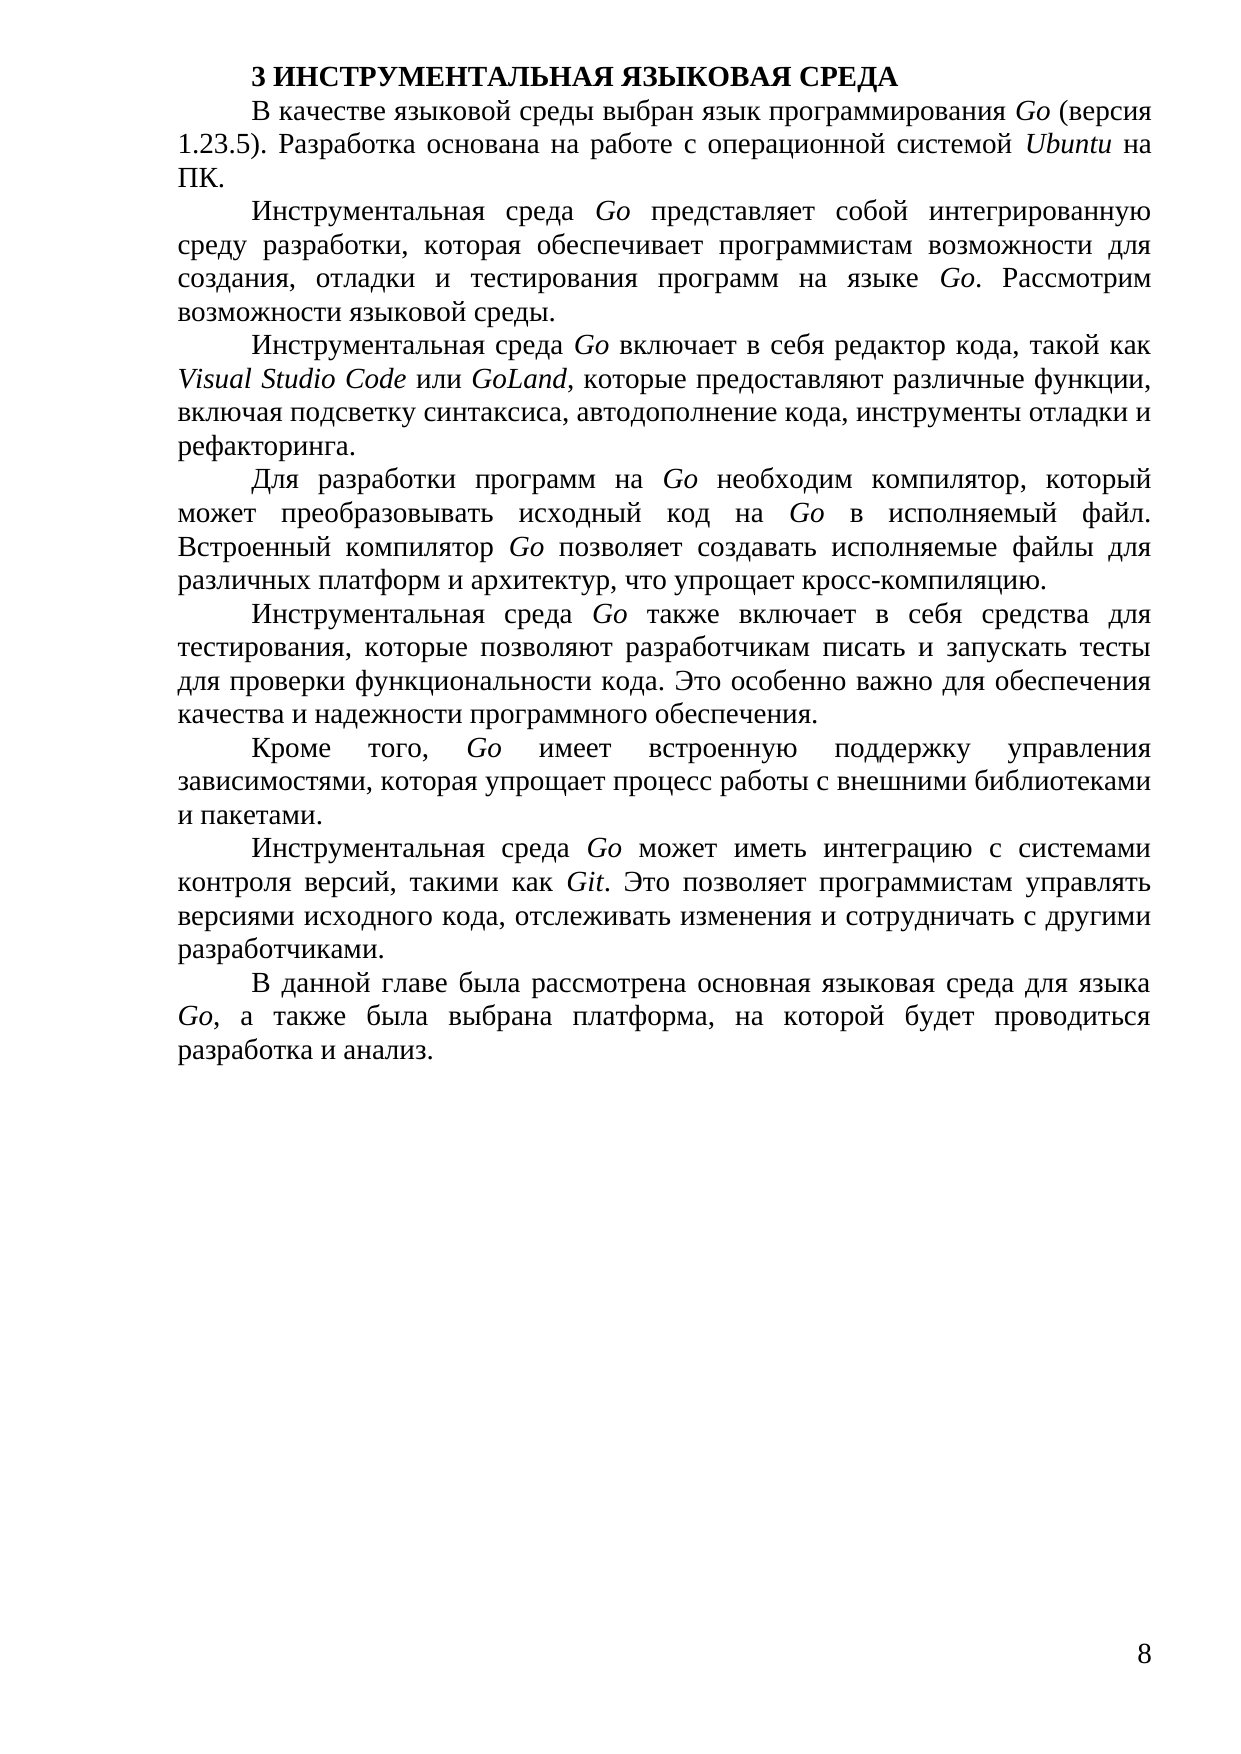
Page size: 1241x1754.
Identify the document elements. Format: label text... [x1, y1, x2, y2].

text Для разработки программ на Go необходим компилятор, который может преобразовывать исходный код на Go в исполняемый файл. Встроенный компилятор Go позволяет создавать исполняемые файлы для различных платформ и архитектур, что упрощает кросс-компиляцию. [177, 462, 1152, 596]
text Кроме того, Go имеет встроенную поддержку управления зависимостями, которая упрощает процесс работы с внешними библиотеками и пакетами. [177, 730, 1152, 831]
text В данной главе была рассмотрена основная языковая среда для языка Go, а также была выбрана платформа, на которой будет проводиться разработка и анализ. [177, 965, 1152, 1065]
subtitle 3 ИНСТРУМЕНТАЛЬНАЯ ЯЗЫКОВАЯ СРЕДА [251, 59, 1152, 93]
text Инструментальная среда Go представляет собой интегрированную среду разработки, которая обеспечивает программистам возможности для создания, отладки и тестирования программ на языке Go. Рассмотрим возможности языковой среды. [177, 193, 1152, 327]
text В качестве языковой среды выбран язык программирования Go (версия 1.23.5). Разработка основана на работе с операционной системой Ubuntu на ПК. [177, 93, 1152, 193]
text Инструментальная среда Go также включает в себя средства для тестирования, которые позволяют разработчикам писать и запускать тесты для проверки функциональности кода. Это особенно важно для обеспечения качества и надежности программного обеспечения. [177, 596, 1152, 730]
text Инструментальная среда Go может иметь интеграцию с системами контроля версий, такими как Git. Это позволяет программистам управлять версиями исходного кода, отслеживать изменения и сотрудничать с другими разработчиками. [177, 831, 1152, 965]
text Инструментальная среда Go включает в себя редактор кода, такой как Visual Studio Code или GoLand, которые предоставляют различные функции, включая подсветку синтаксиса, автодополнение кода, инструменты отладки и рефакторинга. [177, 327, 1152, 462]
